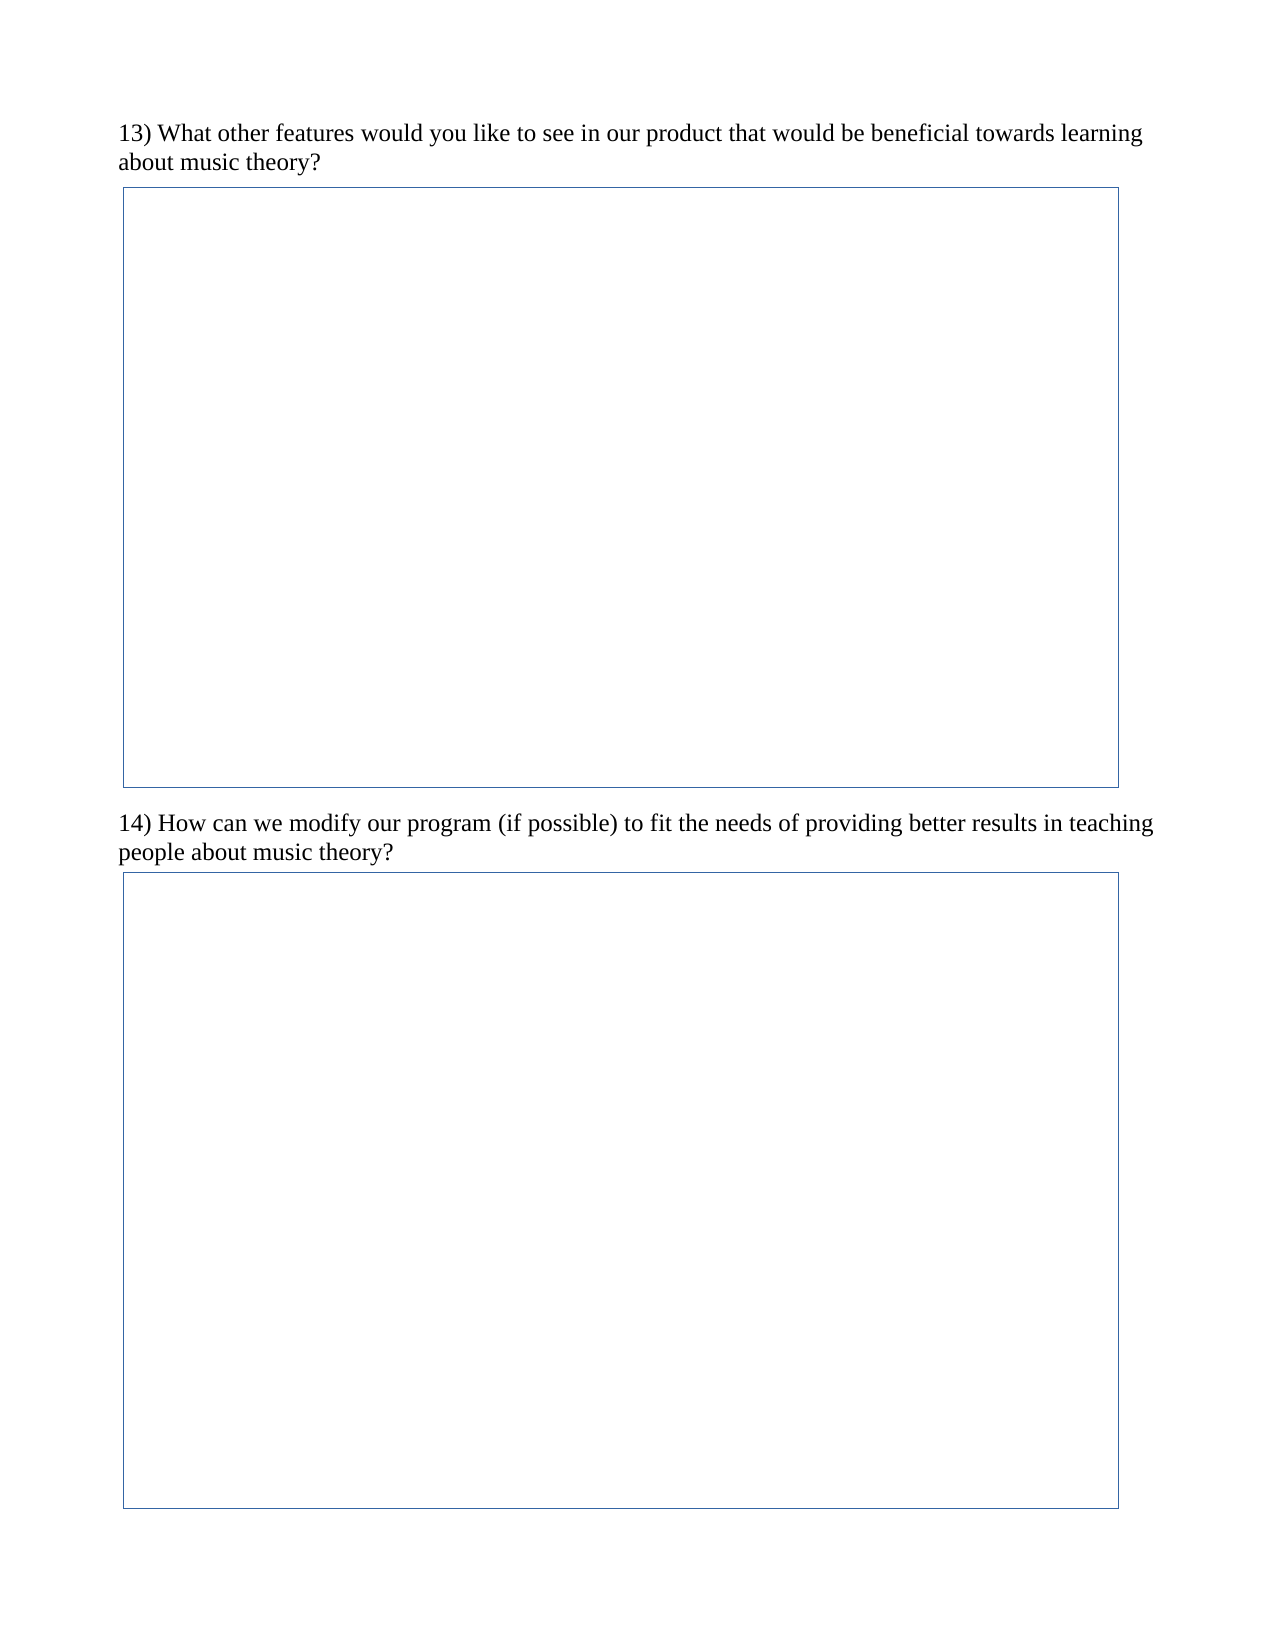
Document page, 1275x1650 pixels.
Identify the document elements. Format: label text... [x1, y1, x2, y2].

text 13) What other features would you like to see in our product that would be beneficial towards learning about music theory? [118, 118, 1157, 176]
text 14) How can we modify our program (if possible) to fit the needs of providing better results in teaching people about music theory? [118, 808, 1157, 866]
